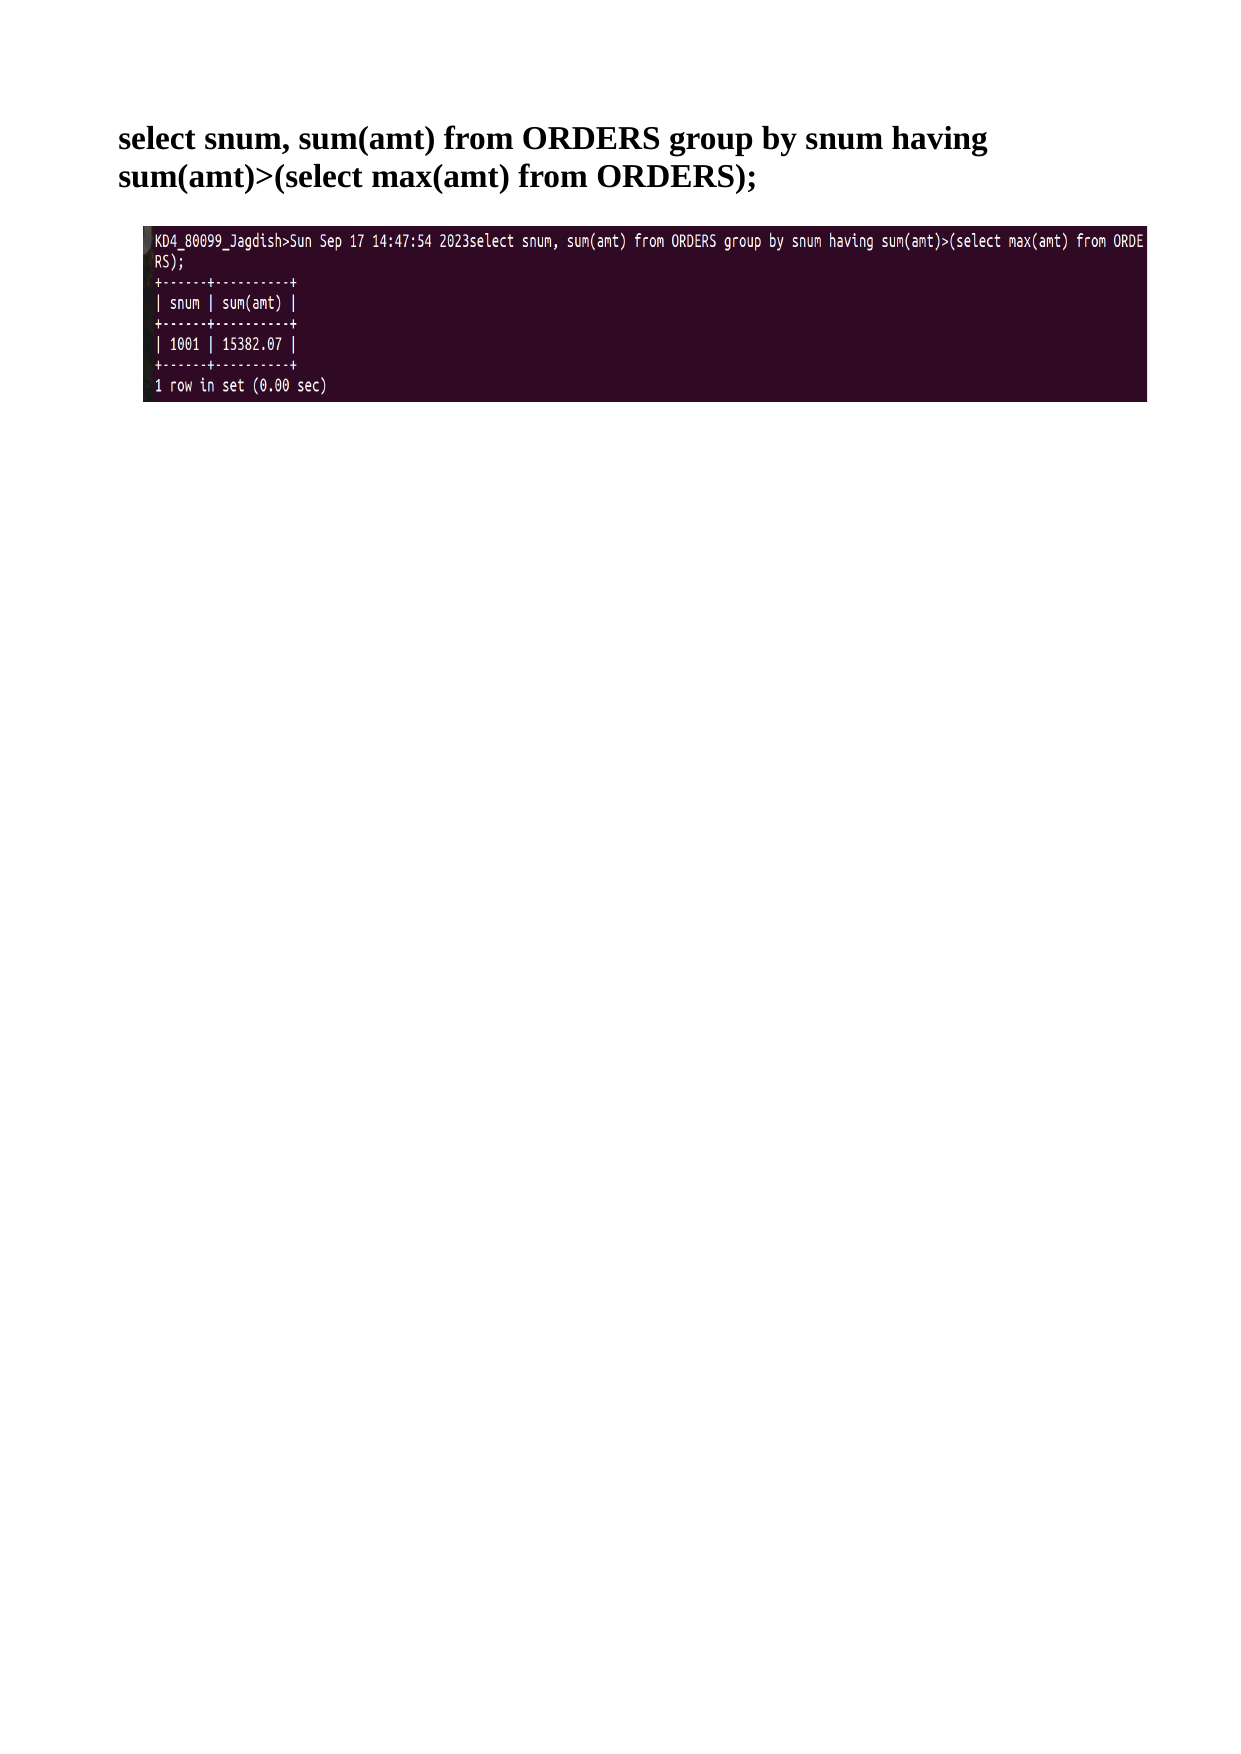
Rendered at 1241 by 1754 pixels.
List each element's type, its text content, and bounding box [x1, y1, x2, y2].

text select snum, sum(amt) from ORDERS group by snum having sum(amt)>(select max(amt) from ORDERS); [118, 118, 1122, 195]
picture [143, 226, 1148, 402]
